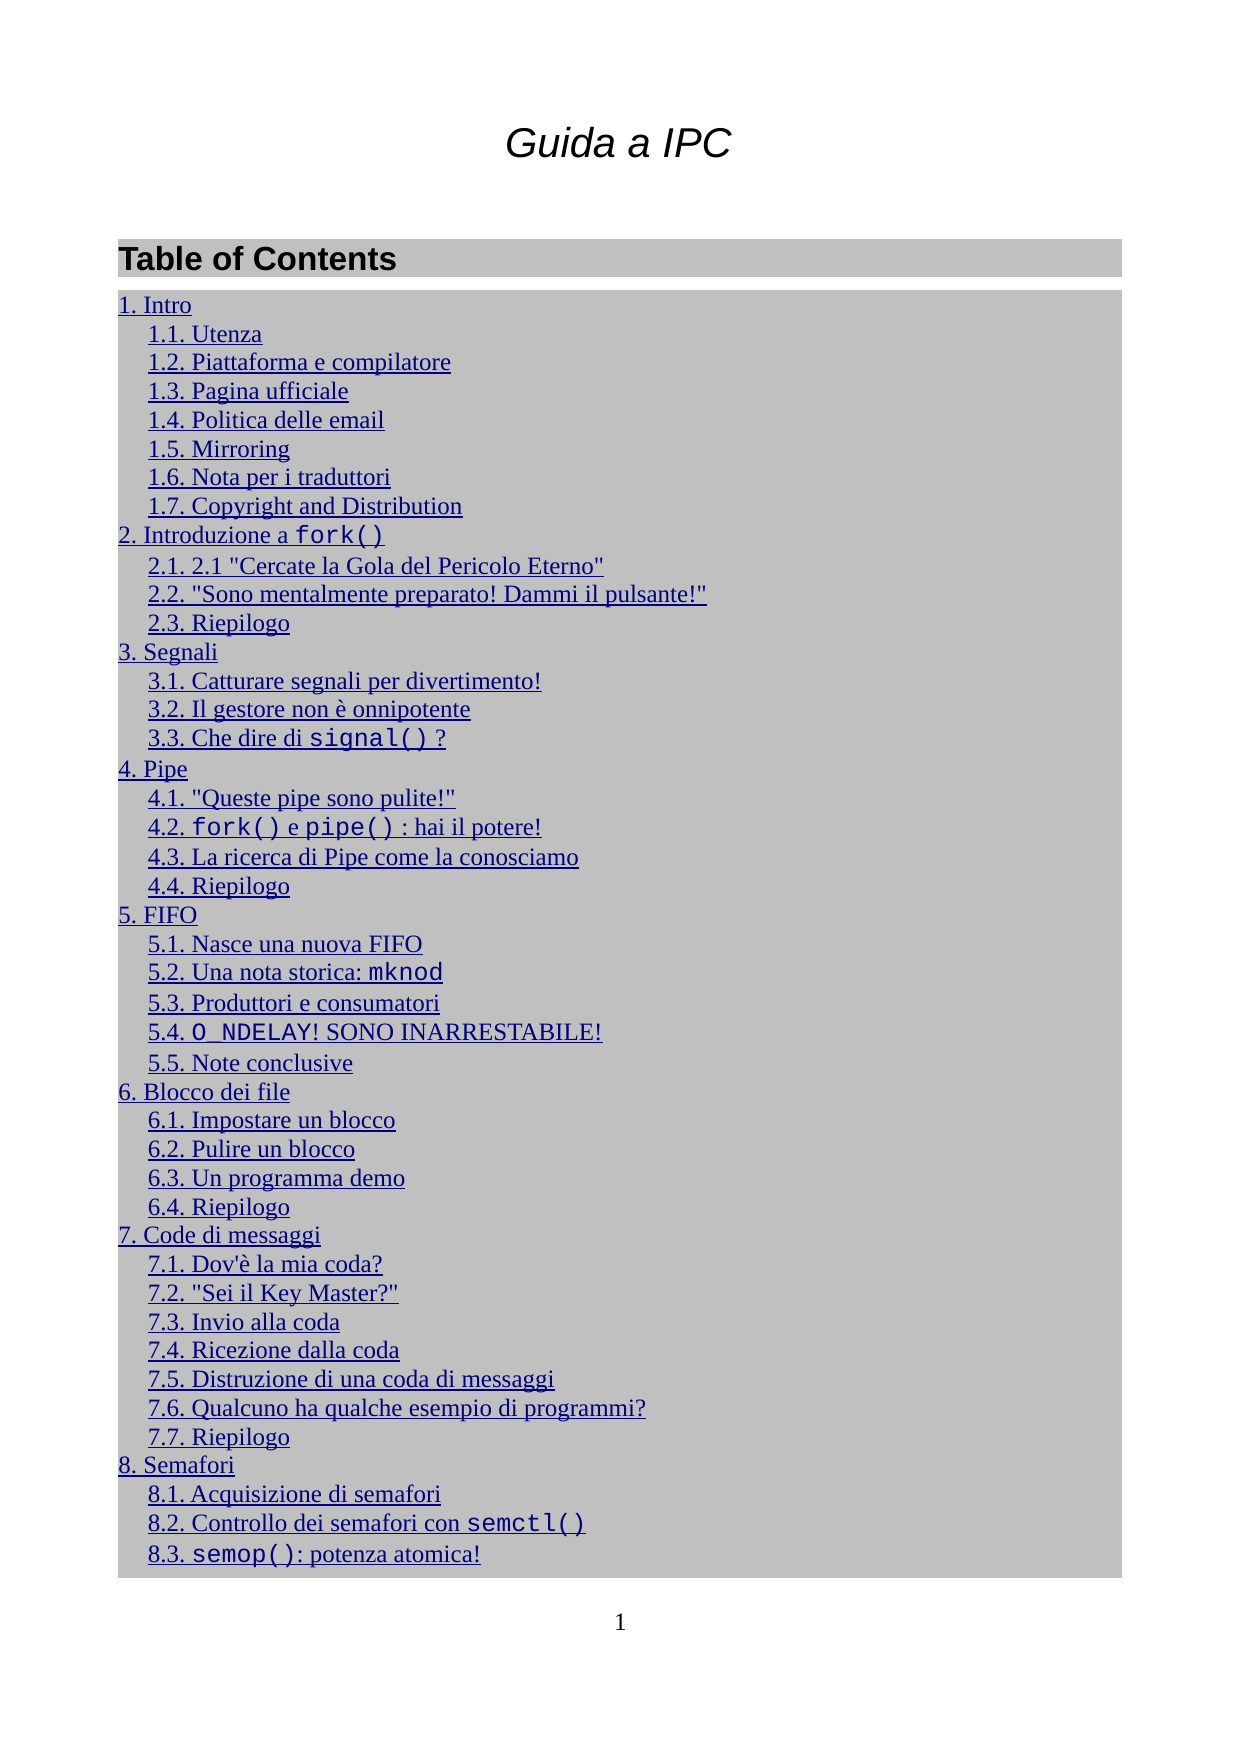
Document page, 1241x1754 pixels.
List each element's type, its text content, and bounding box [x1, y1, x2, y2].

text 4.1. "Queste pipe sono pulite!" [148, 783, 1122, 812]
text 4.2. fork() e pipe() : hai il potere! [148, 812, 1122, 842]
subtitle Table of Contents [118, 239, 1122, 277]
text 5.5. Note conclusive [148, 1048, 1122, 1077]
text 8.2. Controllo dei semafori con semctl() [148, 1508, 1122, 1539]
text 4.3. La ricerca di Pipe come la conosciamo [148, 842, 1122, 871]
text 7.4. Ricezione dalla coda [148, 1335, 1122, 1364]
subtitle Guida a IPC [118, 118, 1122, 166]
text 6.4. Riepilogo [148, 1192, 1122, 1220]
text 5. FIFO [118, 900, 1122, 929]
text 3.3. Che dire di signal() ? [148, 723, 1122, 754]
text 8. Semafori [118, 1450, 1122, 1479]
text 5.4. O_NDELAY! SONO INARRESTABILE! [148, 1017, 1122, 1048]
text 1.4. Politica delle email [148, 405, 1122, 434]
text 1.3. Pagina ufficiale [148, 376, 1122, 405]
text 7.3. Invio alla coda [148, 1307, 1122, 1335]
text 2.1. 2.1 "Cercate la Gola del Pericolo Eterno" [148, 551, 1122, 579]
text 4.4. Riepilogo [148, 871, 1122, 900]
text 5.3. Produttori e consumatori [148, 988, 1122, 1017]
text 7.6. Qualcuno ha qualche esempio di programmi? [148, 1393, 1122, 1422]
text 1.2. Piattaforma e compilatore [148, 347, 1122, 376]
text 6. Blocco dei file [118, 1077, 1122, 1105]
text 4. Pipe [118, 754, 1122, 783]
text 7.2. "Sei il Key Master?" [148, 1278, 1122, 1307]
text 1.1. Utenza [148, 319, 1122, 347]
text 2.2. "Sono mentalmente preparato! Dammi il pulsante!" [148, 579, 1122, 608]
text 5.2. Una nota storica: mknod [148, 957, 1122, 988]
text 2. Introduzione a fork() [118, 520, 1122, 551]
text 7.7. Riepilogo [148, 1422, 1122, 1450]
text 5.1. Nasce una nuova FIFO [148, 929, 1122, 957]
text 6.1. Impostare un blocco [148, 1105, 1122, 1134]
text 1.5. Mirroring [148, 434, 1122, 462]
text 3.2. Il gestore non è onnipotente [148, 694, 1122, 723]
text 6.2. Pulire un blocco [148, 1134, 1122, 1163]
text 7.5. Distruzione di una coda di messaggi [148, 1364, 1122, 1393]
text 2.3. Riepilogo [148, 608, 1122, 637]
text 1.6. Nota per i traduttori [148, 462, 1122, 491]
text 6.3. Un programma demo [148, 1163, 1122, 1192]
text 1.7. Copyright and Distribution [148, 491, 1122, 520]
text 8.3. semop(): potenza atomica! [148, 1539, 1122, 1569]
text 7.1. Dov'è la mia coda? [148, 1249, 1122, 1278]
text 8.1. Acquisizione di semafori [148, 1479, 1122, 1508]
text 3. Segnali [118, 637, 1122, 666]
text 1. Intro [118, 290, 1122, 319]
text 7. Code di messaggi [118, 1220, 1122, 1249]
text 3.1. Catturare segnali per divertimento! [148, 666, 1122, 694]
